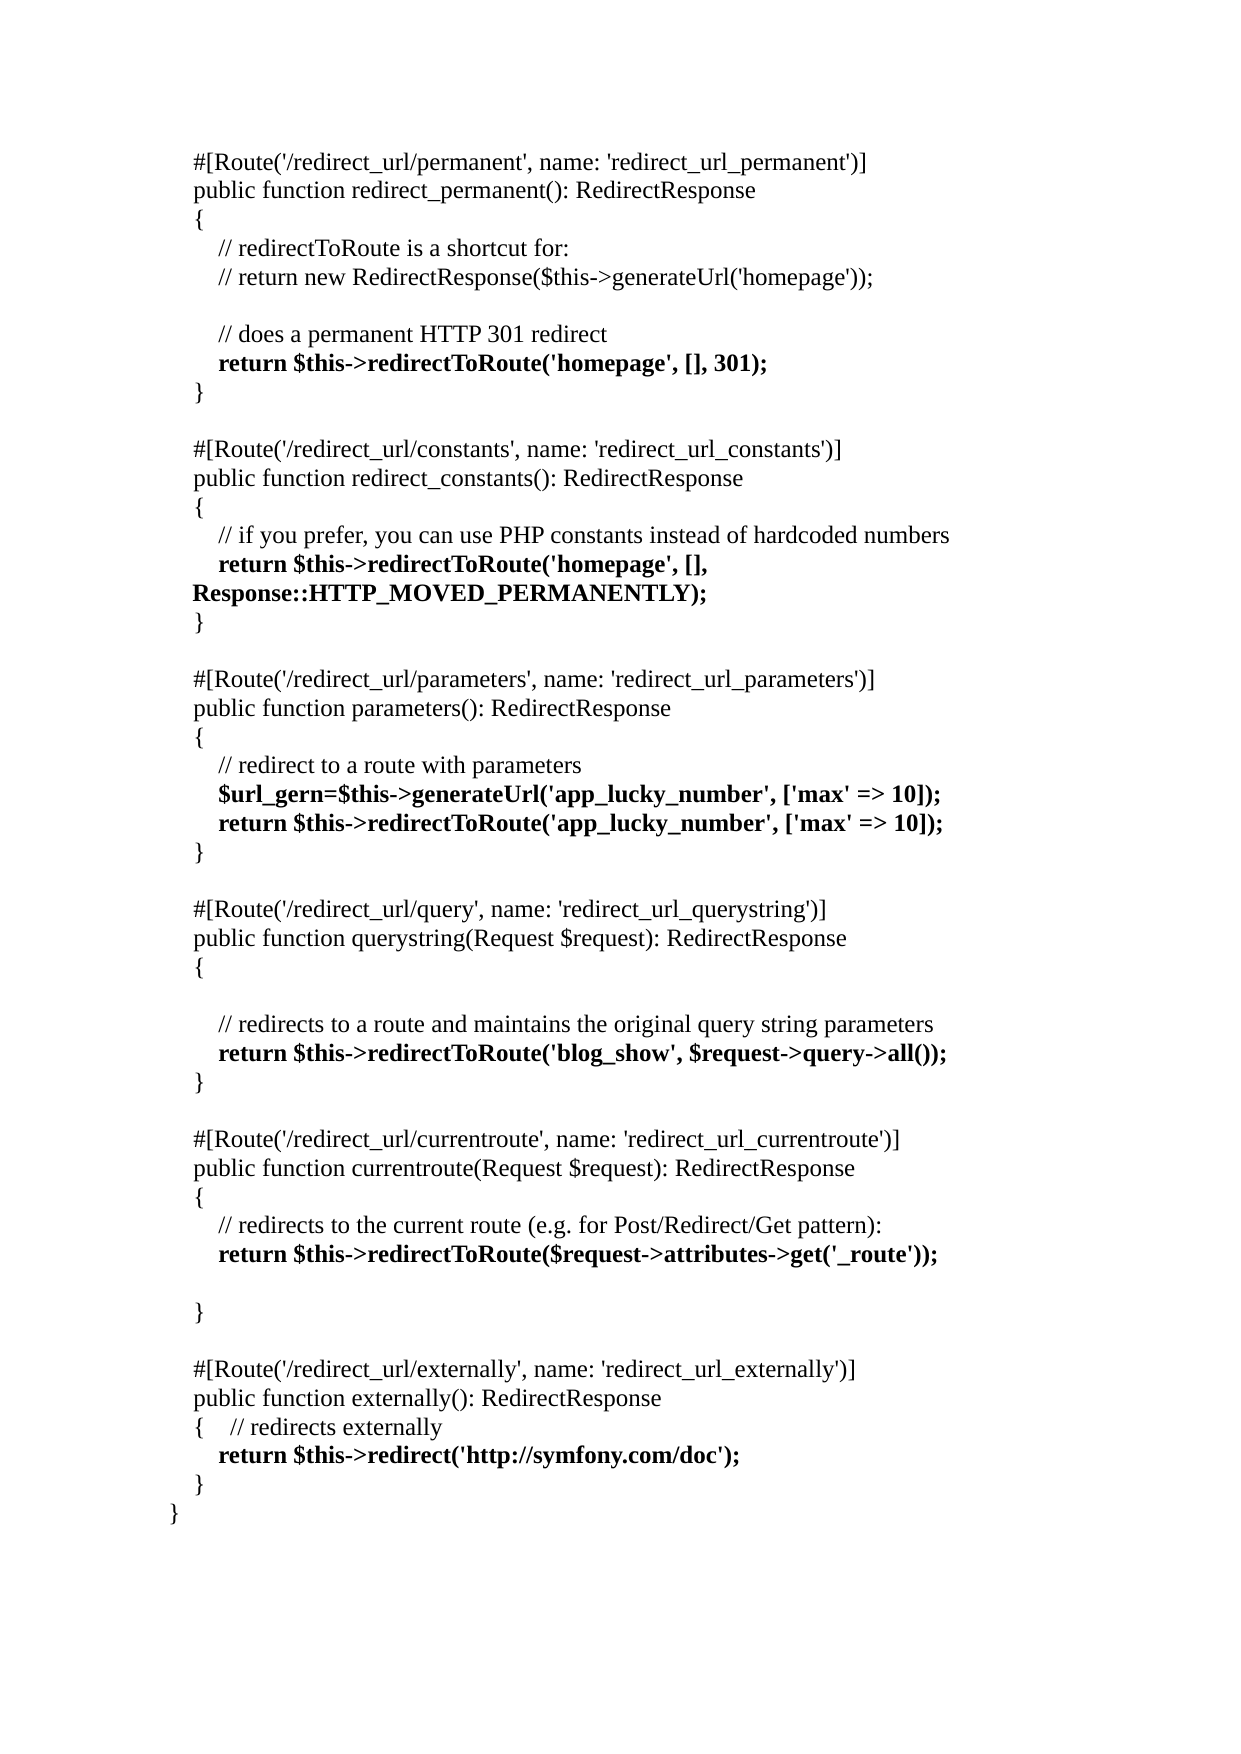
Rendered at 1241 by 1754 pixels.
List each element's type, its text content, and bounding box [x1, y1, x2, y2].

text { // redirects externally [118, 1412, 1122, 1441]
text // redirectToRoute is a shortcut for: [118, 233, 1122, 262]
text return $this->redirectToRoute('blog_show', $request->query->all()); [118, 1038, 1122, 1067]
text return $this->redirectToRoute('homepage', [], 301); [118, 348, 1122, 377]
text // redirect to a route with parameters [118, 751, 1122, 779]
text return $this->redirect('http://symfony.com/doc'); [118, 1441, 1122, 1469]
text #[Route('/redirect_url/query', name: 'redirect_url_querystring')] [118, 894, 1122, 923]
text } [118, 1067, 1122, 1096]
text public function currentroute(Request $request): RedirectResponse [118, 1153, 1122, 1182]
text #[Route('/redirect_url/parameters', name: 'redirect_url_parameters')] [118, 664, 1122, 693]
text #[Route('/redirect_url/permanent', name: 'redirect_url_permanent')] [118, 147, 1122, 176]
text // redirects to the current route (e.g. for Post/Redirect/Get pattern): [118, 1211, 1122, 1239]
text } [118, 1297, 1122, 1326]
text } [118, 1469, 1122, 1498]
text // return new RedirectResponse($this->generateUrl('homepage')); [118, 262, 1122, 291]
text public function parameters(): RedirectResponse [118, 693, 1122, 722]
text return $this->redirectToRoute('app_lucky_number', ['max' => 10]); [118, 808, 1122, 837]
text { [118, 722, 1122, 751]
text return $this->redirectToRoute('homepage', [], Response::HTTP_MOVED_PERMANENTLY); [118, 549, 1122, 607]
text { [118, 204, 1122, 233]
text { [118, 492, 1122, 521]
text $url_gern=$this->generateUrl('app_lucky_number', ['max' => 10]); [118, 779, 1122, 808]
text // does a permanent HTTP 301 redirect [118, 319, 1122, 348]
text public function querystring(Request $request): RedirectResponse [118, 923, 1122, 952]
text public function redirect_constants(): RedirectResponse [118, 463, 1122, 492]
text public function externally(): RedirectResponse [118, 1383, 1122, 1412]
text } [118, 837, 1122, 866]
text // if you prefer, you can use PHP constants instead of hardcoded numbers [118, 521, 1122, 549]
text #[Route('/redirect_url/constants', name: 'redirect_url_constants')] [118, 434, 1122, 463]
text #[Route('/redirect_url/externally', name: 'redirect_url_externally')] [118, 1354, 1122, 1383]
text } [118, 377, 1122, 406]
text // redirects to a route and maintains the original query string parameters [118, 1009, 1122, 1038]
text public function redirect_permanent(): RedirectResponse [118, 176, 1122, 204]
text } [118, 1498, 1122, 1527]
text return $this->redirectToRoute($request->attributes->get('_route')); [118, 1239, 1122, 1268]
text } [118, 607, 1122, 636]
text { [118, 1182, 1122, 1211]
text { [118, 952, 1122, 981]
text #[Route('/redirect_url/currentroute', name: 'redirect_url_currentroute')] [118, 1124, 1122, 1153]
